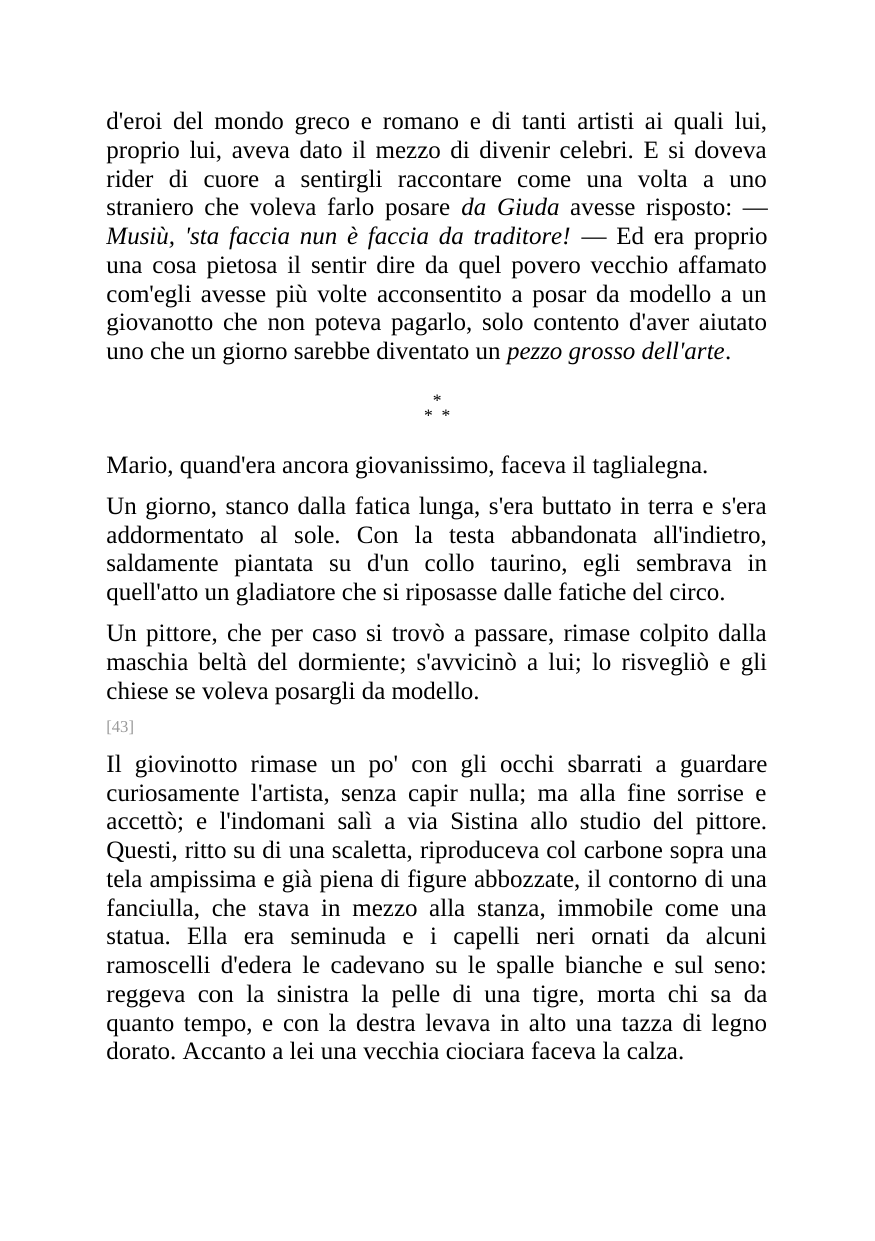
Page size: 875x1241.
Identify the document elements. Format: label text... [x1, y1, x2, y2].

text Il giovinotto rimase un po' con gli occhi sbarrati a guardare curiosamente l'artista, senza capir nulla; ma alla fine sorrise e accettò; e l'indomani salì a via Sistina allo studio del pittore. Questi, ritto su di una scaletta, riproduceva col carbone sopra una tela ampissima e già piena di figure abbozzate, il contorno di una fanciulla, che stava in mezzo alla stanza, immobile come una statua. Ella era seminuda e i capelli neri ornati da alcuni ramoscelli d'edera le cadevano su le spalle bianche e sul seno: reggeva con la sinistra la pelle di una tigre, morta chi sa da quanto tempo, e con la destra levava in alto una tazza di legno dorato. Accanto a lei una vecchia ciociara faceva la calza. [106, 749, 768, 1065]
text *** [106, 390, 768, 425]
text d'eroi del mondo greco e romano e di tanti artisti ai quali lui, proprio lui, aveva dato il mezzo di divenir celebri. E si doveva rider di cuore a sentirgli raccontare come una volta a uno straniero che voleva farlo posare da Giuda avesse risposto: — Musiù, 'sta faccia nun è faccia da traditore! — Ed era proprio una cosa pietosa il sentir dire da quel povero vecchio affamato com'egli avesse più volte acconsentito a posar da modello a un giovanotto che non poteva pagarlo, solo contento d'aver aiutato uno che un giorno sarebbe diventato un pezzo grosso dell'arte. [106, 106, 768, 365]
text Mario, quand'era ancora giovanissimo, faceva il taglialegna. [106, 450, 768, 478]
text Un pittore, che per caso si trovò a passare, rimase colpito dalla maschia beltà del dormiente; s'avvicinò a lui; lo risvegliò e gli chiese se voleva posargli da modello. [106, 618, 768, 705]
text Un giorno, stanco dalla fatica lunga, s'era buttato in terra e s'era addormentato al sole. Con la testa abbandonata all'indietro, saldamente piantata su d'un collo taurino, egli sembrava in quell'atto un gladiatore che si riposasse dalle fatiche del circo. [106, 491, 768, 606]
text [43] [134, 717, 768, 736]
